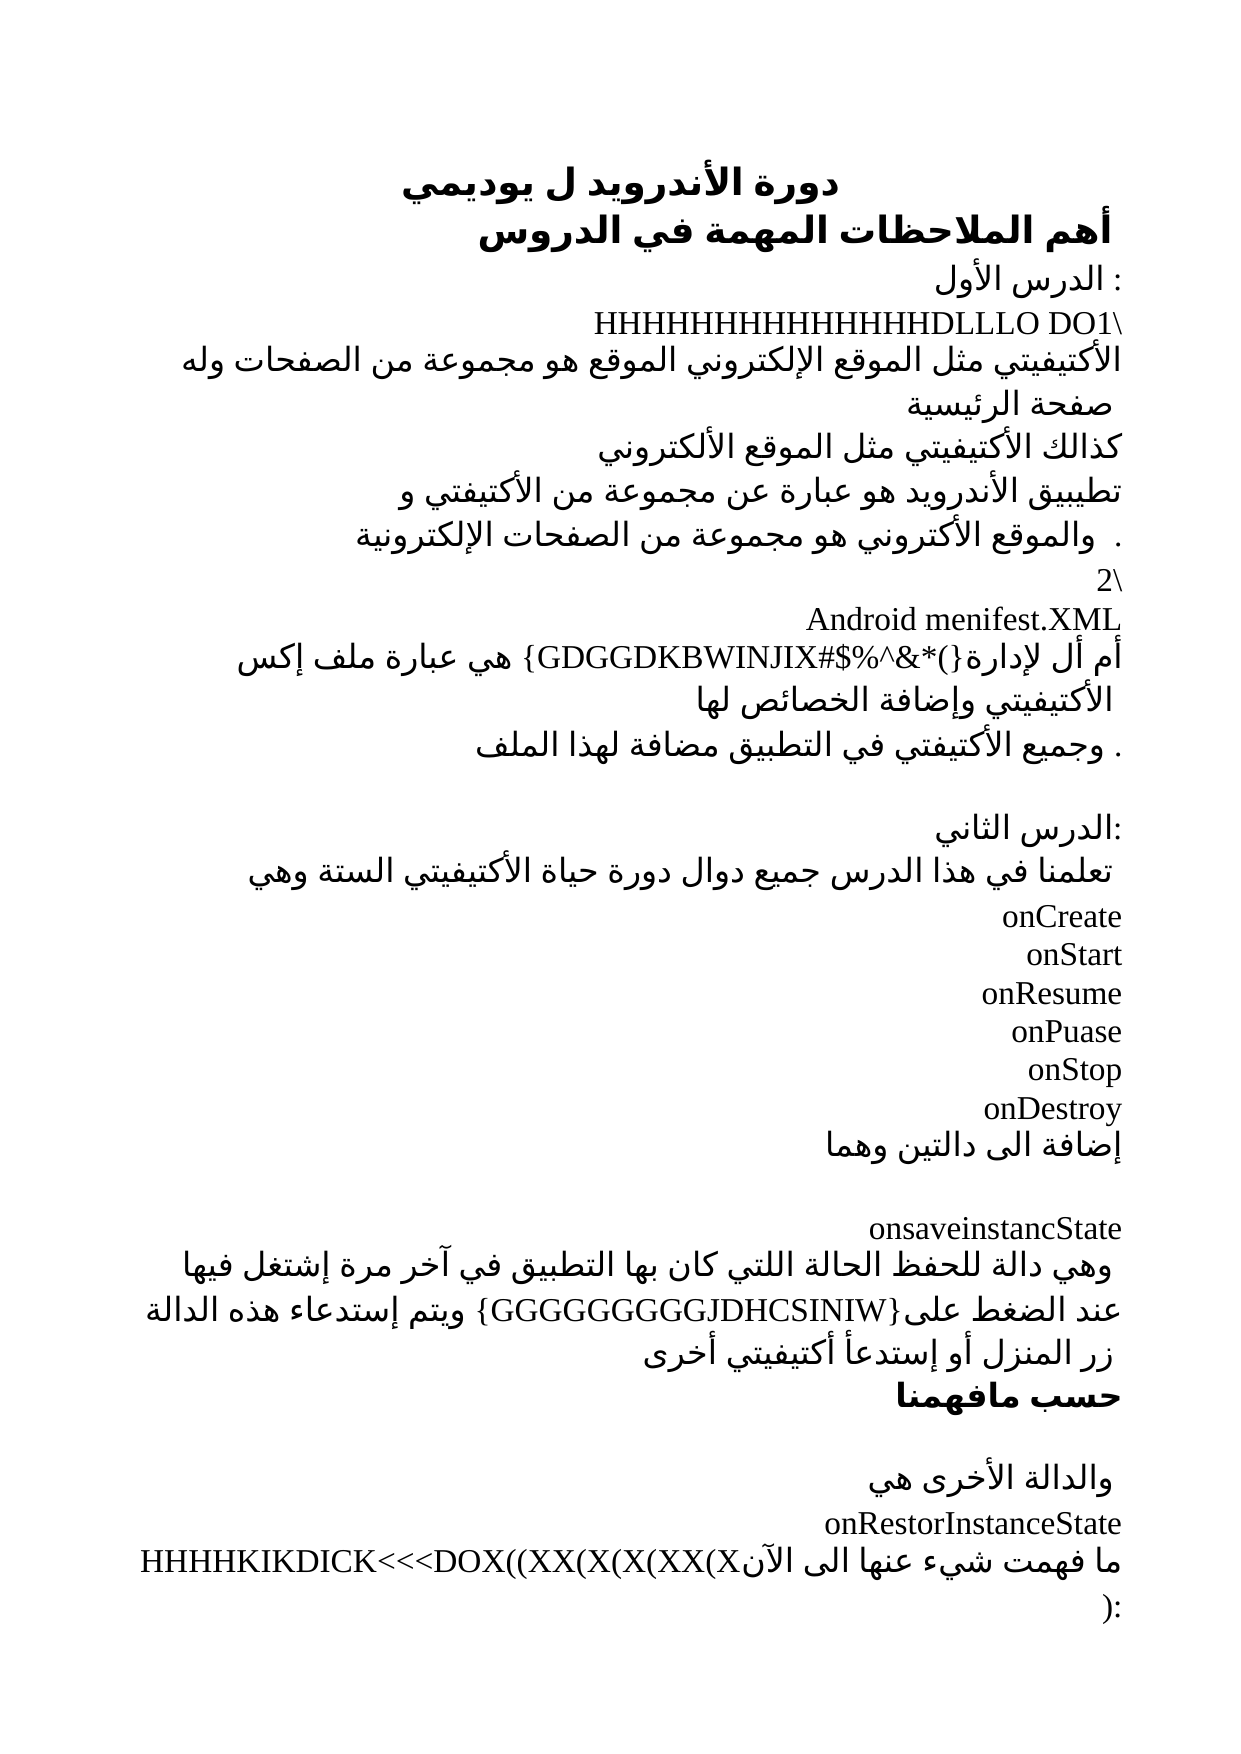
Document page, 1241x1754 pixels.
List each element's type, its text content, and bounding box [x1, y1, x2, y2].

text الدرس الأول : [118, 259, 1122, 304]
text وجميع الأكتيفتي في التطبيق مضافة لهذا الملف . [118, 725, 1122, 770]
text هي عبارة ملف إكس {GDGGDKBWINJIX#$%^&*(}أم أل لإدارة الأكتيفيتي وإضافة الخصائص لها [118, 637, 1122, 725]
text إضافة الى دالتين وهما [118, 1126, 1122, 1170]
text وهي دالة للحفظ الحالة اللتي كان بها التطبيق في آخر مرة إشتغل فيها [118, 1246, 1122, 1290]
text onStop [118, 1050, 1122, 1088]
text كذالك الأكتيفيتي مثل الموقع الألكتروني [118, 429, 1122, 472]
text تطيبيق الأندرويد هو عبارة عن مجموعة من الأكتيفتي و [118, 472, 1122, 516]
text HHHHKIKDICK<<<DOX((XX(X(X(XX(Xما فهمت شيء عنها الى الآن ): [118, 1542, 1122, 1624]
text حسب مافهمنا [118, 1378, 1122, 1421]
text تعلمنا في هذا الدرس جميع دوال دورة حياة الأكتيفيتي الستة وهي [118, 853, 1122, 896]
text HHHHHHHHHHHHHHDLLLO DO1\ [118, 304, 1122, 342]
text onRestorInstanceState [118, 1503, 1122, 1542]
text ويتم إستدعاء هذه الدالة {GGGGGGGGGJDHCSINIW}عند الضغط على زر المنزل أو إستدعأ أكتيفيتي أخرى [118, 1290, 1122, 1378]
text Android menifest.XML [118, 599, 1122, 637]
text onDestroy [118, 1088, 1122, 1126]
text onStart [118, 935, 1122, 973]
text والموقع الأكتروني هو مجموعة من الصفحات الإلكترونية . [118, 516, 1122, 560]
text الدرس الثاني: [118, 808, 1122, 853]
text onResume [118, 973, 1122, 1011]
text onPuase [118, 1011, 1122, 1050]
text onsaveinstancState [118, 1208, 1122, 1246]
text 2\ [118, 560, 1122, 599]
text أهم الملاحظات المهمة في الدروس [118, 210, 1122, 259]
text onCreate [118, 896, 1122, 935]
text الأكتيفيتي مثل الموقع الإلكتروني الموقع هو مجموعة من الصفحات وله صفحة الرئيسية [118, 342, 1122, 429]
text والدالة الأخرى هي [118, 1460, 1122, 1503]
text دورة الأندرويد ل يوديمي [118, 161, 1122, 210]
